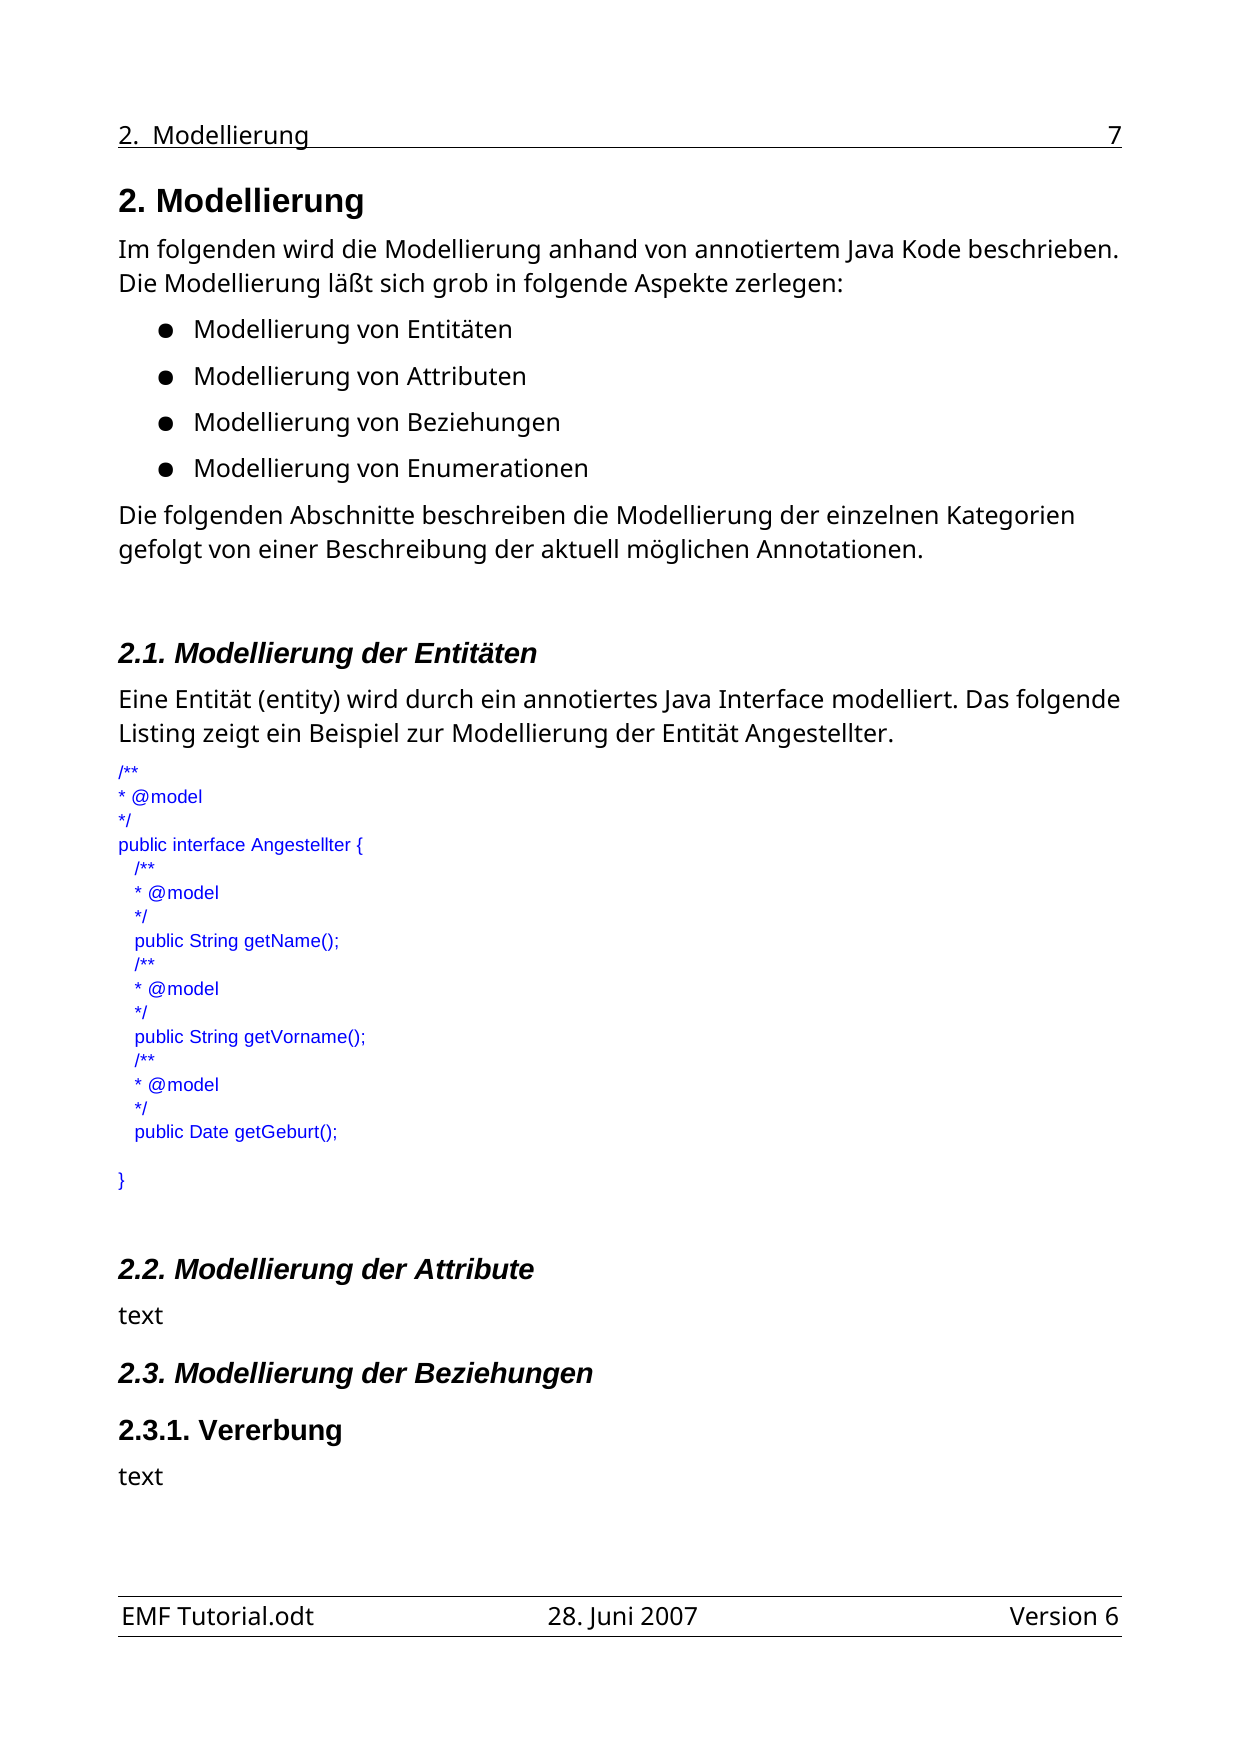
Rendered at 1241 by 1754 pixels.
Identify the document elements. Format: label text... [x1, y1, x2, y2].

subtitle Modellierung der Beziehungen [118, 1357, 1122, 1389]
text public String getName(); [118, 930, 1122, 951]
text * @model [118, 1074, 1122, 1095]
text public Date getGeburt(); [118, 1122, 1122, 1143]
text */ [118, 906, 1122, 927]
text */ [118, 1002, 1122, 1023]
text text [118, 1459, 1122, 1493]
list Modellierung von Attributen [156, 358, 1122, 392]
text public interface Angestellter { [118, 834, 1122, 856]
text /** [118, 1050, 1122, 1071]
text } [118, 1170, 1122, 1191]
text * @model [118, 882, 1122, 903]
list Modellierung von Enumerationen [156, 451, 1122, 485]
text Eine Entität (entity) wird durch ein annotiertes Java Interface modelliert. Das folgende Listing zeigt ein Beispiel zur Modellierung der Entität Angestellter. [118, 682, 1122, 750]
text text [118, 1298, 1122, 1332]
subtitle Vererbung [118, 1414, 1122, 1447]
text /** [118, 858, 1122, 879]
text * @model [118, 787, 1122, 808]
text * @model [118, 978, 1122, 999]
subtitle Modellierung der Entitäten [118, 637, 1122, 670]
text public String getVorname(); [118, 1026, 1122, 1047]
subtitle Modellierung [118, 182, 1122, 219]
list Modellierung von Entitäten [156, 312, 1122, 346]
text /** [118, 954, 1122, 975]
text Die folgenden Abschnitte beschreiben die Modellierung der einzelnen Kategorien gefolgt von einer Beschreibung der aktuell möglichen Annotationen. [118, 498, 1122, 566]
text /** [118, 763, 1122, 784]
text */ [118, 1098, 1122, 1119]
list Modellierung von Beziehungen [156, 405, 1122, 439]
subtitle Modellierung der Attribute [118, 1253, 1122, 1285]
text */ [118, 811, 1122, 832]
text Im folgenden wird die Modellierung anhand von annotiertem Java Kode beschrieben. Die Modellierung läßt sich grob in folgende Aspekte zerlegen: [118, 232, 1122, 299]
